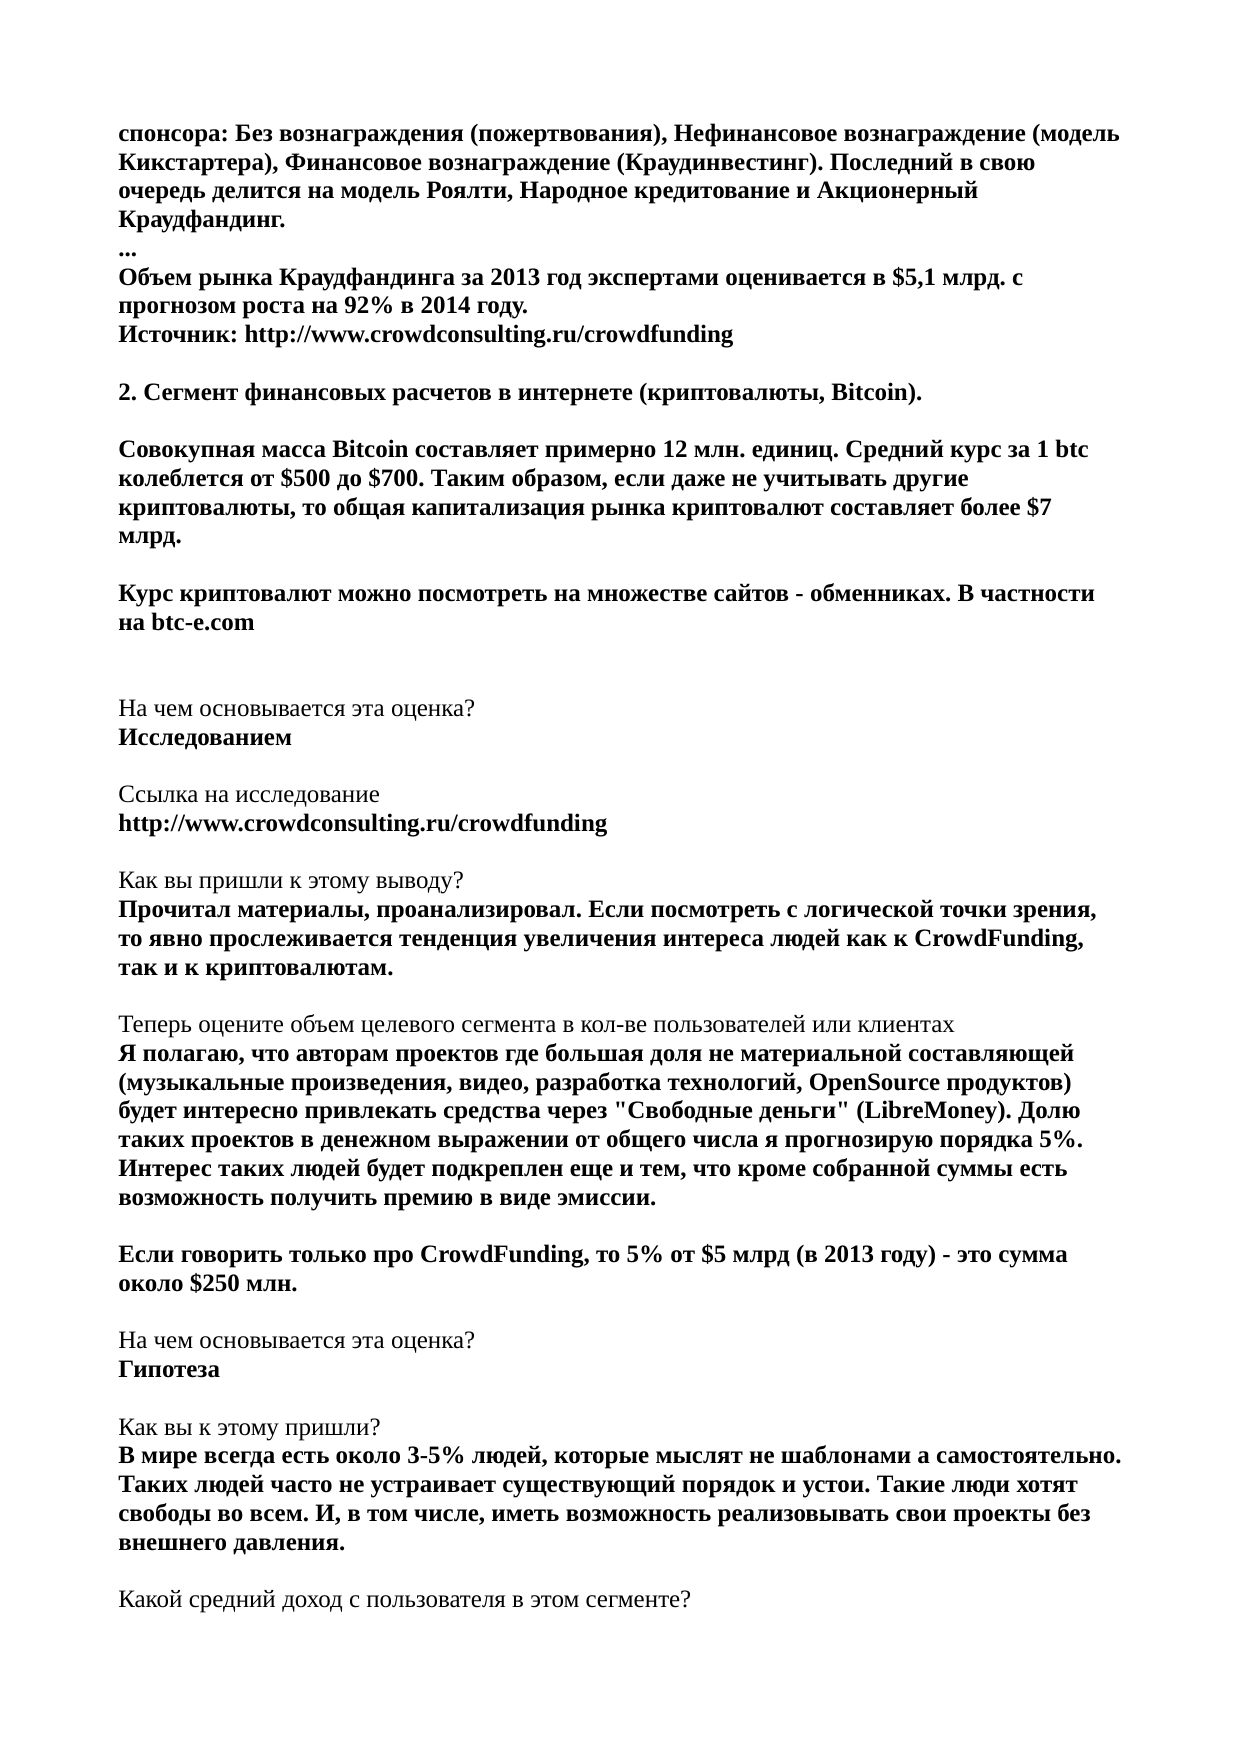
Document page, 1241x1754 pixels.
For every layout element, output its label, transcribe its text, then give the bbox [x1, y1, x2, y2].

text Исследованием [118, 722, 1122, 751]
text На чем основывается эта оценка? [118, 693, 1122, 722]
text 2. Сегмент финансовых расчетов в интернете (криптовалюты, Bitcoin). [118, 377, 1122, 406]
text В мире всегда есть около 3-5% людей, которые мыслят не шаблонами а самостоятельно. Таких людей часто не устраивает существующий порядок и устои. Такие люди хотят свободы во всем. И, в том числе, иметь возможность реализовывать свои проекты без внешнего давления. [118, 1441, 1122, 1556]
text На чем основывается эта оценка? [118, 1326, 1122, 1354]
text Источник: http://www.crowdconsulting.ru/crowdfunding [118, 319, 1122, 348]
text Ссылка на исследование [118, 779, 1122, 808]
text ... [118, 233, 1122, 262]
text Как вы к этому пришли? [118, 1412, 1122, 1441]
text Прочитал материалы, проанализировал. Если посмотреть с логической точки зрения, то явно прослеживается тенденция увеличения интереса людей как к CrowdFunding, так и к криптовалютам. [118, 894, 1122, 981]
text Если говорить только про CrowdFunding, то 5% от $5 млрд (в 2013 году) - это сумма около $250 млн. [118, 1239, 1122, 1297]
text Какой средний доход с пользователя в этом сегменте? [118, 1584, 1122, 1613]
text Совокупная масса Bitcoin составляет примерно 12 млн. единиц. Средний курс за 1 btc колеблется от $500 до $700. Таким образом, если даже не учитывать другие криптовалюты, то общая капитализация рынка криптовалют составляет более $7 млрд. [118, 434, 1122, 549]
text Как вы пришли к этому выводу? [118, 866, 1122, 894]
text http://www.crowdconsulting.ru/crowdfunding [118, 808, 1122, 837]
text Курс криптовалют можно посмотреть на множестве сайтов - обменниках. В частности на btc-e.com [118, 578, 1122, 636]
text Гипотеза [118, 1354, 1122, 1383]
text спонсора: Без вознаграждения (пожертвования), Нефинансовое вознаграждение (модель Кикстартера), Финансовое вознаграждение (Краудинвестинг). Последний в свою очередь делится на модель Роялти, Народное кредитование и Акционерный Краудфандинг. [118, 118, 1122, 233]
text Объем рынка Краудфандинга за 2013 год экспертами оценивается в $5,1 млрд. с прогнозом роста на 92% в 2014 году. [118, 262, 1122, 319]
text Теперь оцените объем целевого сегмента в кол-ве пользователей или клиентах [118, 1009, 1122, 1038]
text Я полагаю, что авторам проектов где большая доля не материальной составляющей (музыкальные произведения, видео, разработка технологий, OpenSource продуктов) будет интересно привлекать средства через "Свободные деньги" (LibreMoney). Долю таких проектов в денежном выражении от общего числа я прогнозирую порядка 5%. Интерес таких людей будет подкреплен еще и тем, что кроме собранной суммы есть возможность получить премию в виде эмиссии. [118, 1038, 1122, 1211]
